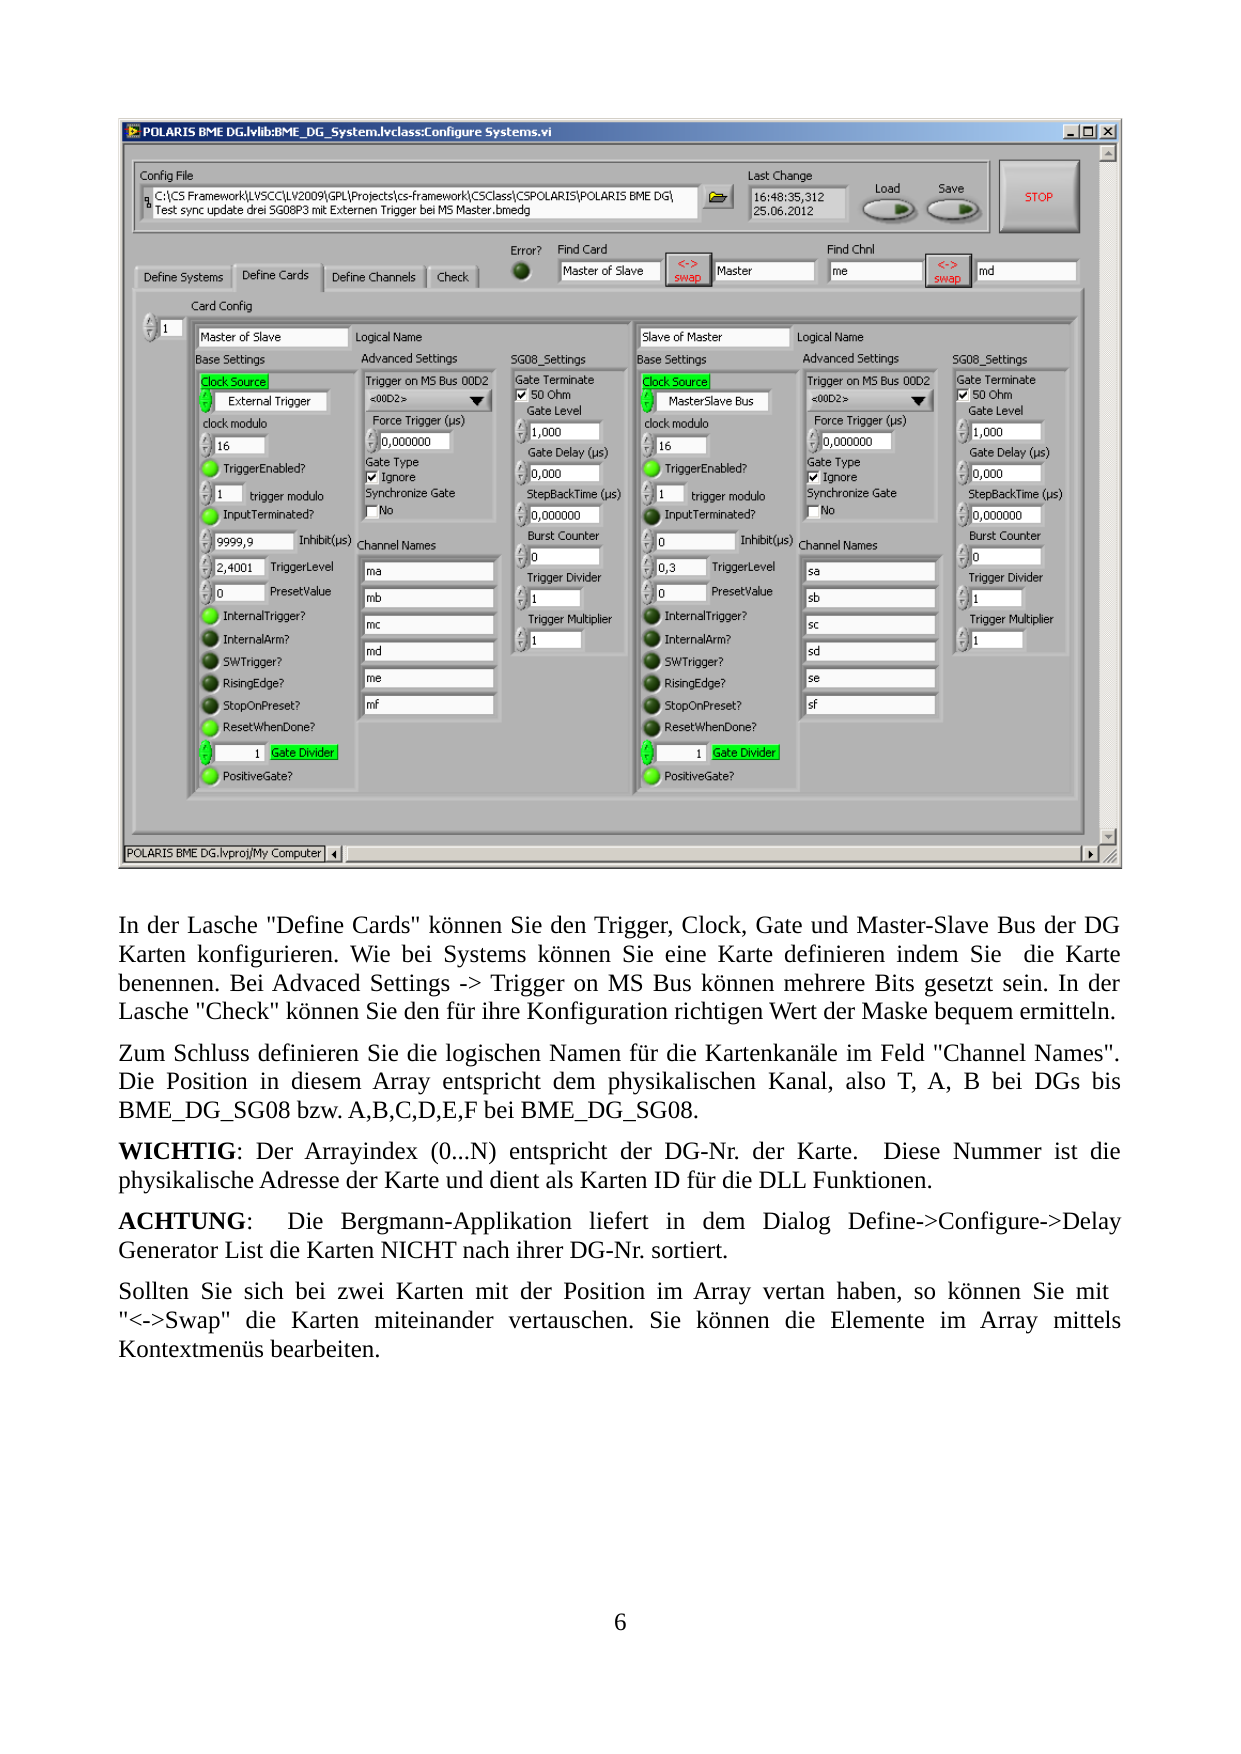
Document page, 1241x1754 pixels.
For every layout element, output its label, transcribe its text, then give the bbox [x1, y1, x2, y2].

text WICHTIG: Der Arrayindex (0...N) entspricht der DG-Nr. der Karte. Diese Nummer ist die physikalische Adresse der Karte und dient als Karten ID für die DLL Funktionen. [118, 1136, 1122, 1194]
text Sollten Sie sich bei zwei Karten mit der Position im Array vertan haben, so können Sie mit "<->Swap" die Karten miteinander vertauschen. Sie können die Elemente im Array mittels Kontextmenüs bearbeiten. [118, 1276, 1122, 1363]
picture [118, 118, 1123, 869]
text ACHTUNG: Die Bergmann-Applikation liefert in dem Dialog Define->Configure->Delay Generator List die Karten NICHT nach ihrer DG-Nr. sortiert. [118, 1206, 1122, 1264]
text Zum Schluss definieren Sie die logischen Namen für die Kartenkanäle im Feld "Channel Names". Die Position in diesem Array entspricht dem physikalischen Kanal, also T, A, B bei DGs bis BME_DG_SG08 bzw. A,B,C,D,E,F bei BME_DG_SG08. [118, 1038, 1122, 1124]
text In der Lasche "Define Cards" können Sie den Trigger, Clock, Gate und Master-Slave Bus der DG Karten konfigurieren. Wie bei Systems können Sie eine Karte definieren indem Sie die Karte benennen. Bei Advaced Settings -> Trigger on MS Bus können mehrere Bits gesetzt sein. In der Lasche "Check" können Sie den für ihre Konfiguration richtigen Wert der Maske bequem ermitteln. [118, 910, 1122, 1025]
